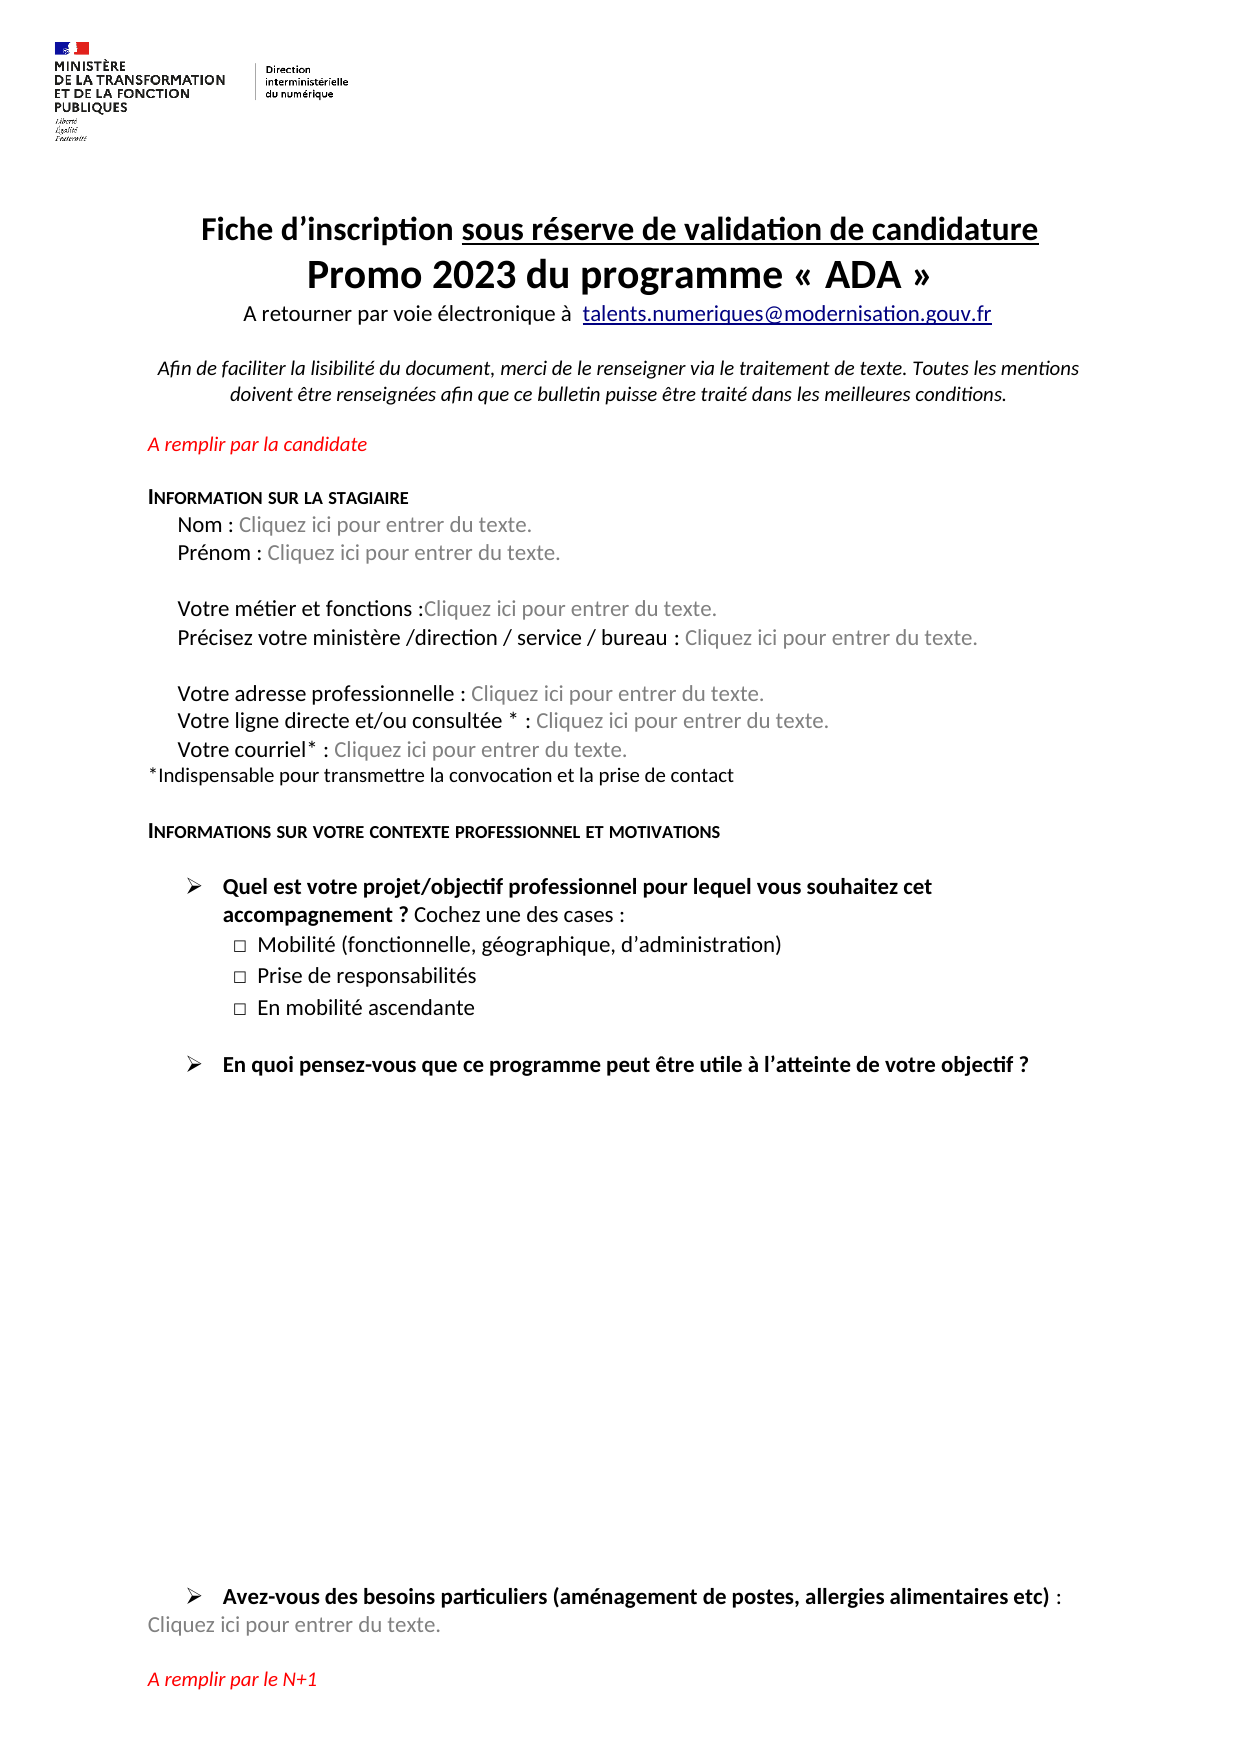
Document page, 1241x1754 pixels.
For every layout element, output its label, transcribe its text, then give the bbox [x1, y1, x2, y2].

list Avez-vous des besoins particuliers (aménagement de postes, allergies alimentaires etc) : [185, 1582, 1093, 1610]
list ☐ Mobilité (fonctionnelle, géographique, d’administration) [223, 928, 1093, 959]
text Nom : Cliquez ici pour entrer du texte. [177, 511, 1093, 538]
list ☐ Prise de responsabilités [223, 959, 1093, 991]
text Votre adresse professionnelle : Cliquez ici pour entrer du texte. [177, 679, 1093, 707]
text Votre courriel* : Cliquez ici pour entrer du texte. [177, 735, 1093, 763]
text Cliquez ici pour entrer du texte. [148, 1610, 1093, 1638]
text Votre métier et fonctions :Cliquez ici pour entrer du texte. [177, 594, 1093, 623]
text Votre ligne directe et/ou consultée * : Cliquez ici pour entrer du texte. [177, 707, 1093, 735]
list Quel est votre projet/objectif professionnel pour lequel vous souhaitez cet accompagnement ? Cochez une des cases : [185, 872, 1093, 928]
text A retourner par voie électronique à talents.numeriques@modernisation.gouv.fr [148, 299, 1093, 327]
text Promo 2023 du programme « ADA » [148, 248, 1093, 299]
text Informations sur votre contexte professionnel et motivations [148, 816, 1093, 844]
text Prénom : Cliquez ici pour entrer du texte. [177, 538, 1093, 567]
list En quoi pensez-vous que ce programme peut être utile à l’atteinte de votre objectif ? [185, 1050, 1093, 1078]
text Information sur la stagiaire [148, 482, 1093, 511]
text Fiche d’inscription sous réserve de validation de candidature [148, 208, 1093, 248]
text *Indispensable pour transmettre la convocation et la prise de contact [148, 763, 1093, 788]
text Précisez votre ministère /direction / service / bureau : Cliquez ici pour entrer du texte. [177, 623, 1093, 651]
list ☐ En mobilité ascendante [223, 991, 1093, 1022]
text A remplir par la candidate [148, 406, 1093, 457]
text A remplir par le N+1 [148, 1666, 1093, 1692]
text Afin de faciliter la lisibilité du document, merci de le renseigner via le traitement de texte. Toutes les mentions doivent être renseignées afin que ce bulletin puisse être traité dans les meilleures conditions. [148, 355, 1093, 406]
